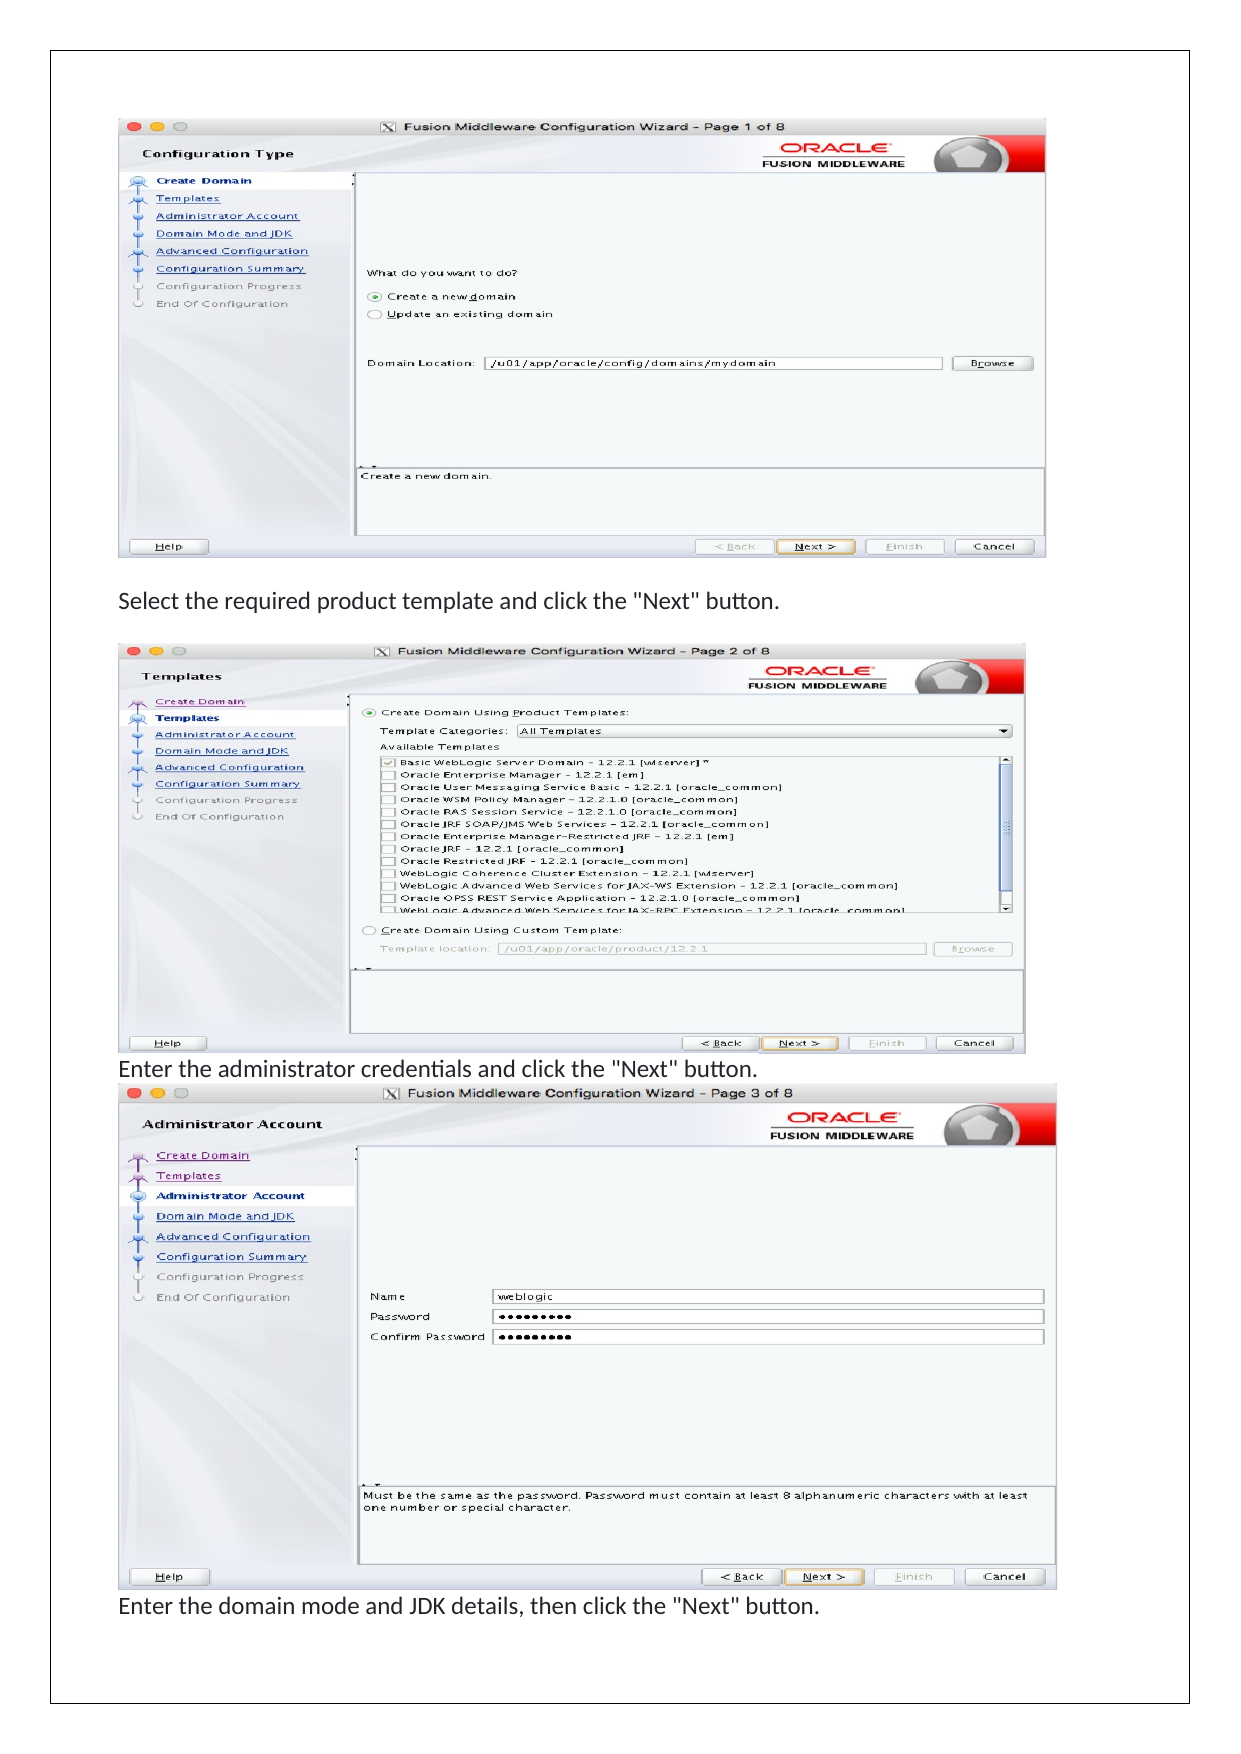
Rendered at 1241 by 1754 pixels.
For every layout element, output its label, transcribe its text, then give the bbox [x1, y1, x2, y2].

picture [118, 1083, 1058, 1590]
picture [118, 118, 1047, 558]
text Enter the domain mode and JDK details, then click the "Next" button. [118, 1590, 1122, 1620]
text Enter the administrator credentials and click the "Next" button. [118, 1053, 1122, 1084]
text Select the required product template and click the "Next" button. [118, 585, 1122, 616]
picture [118, 643, 1026, 1054]
